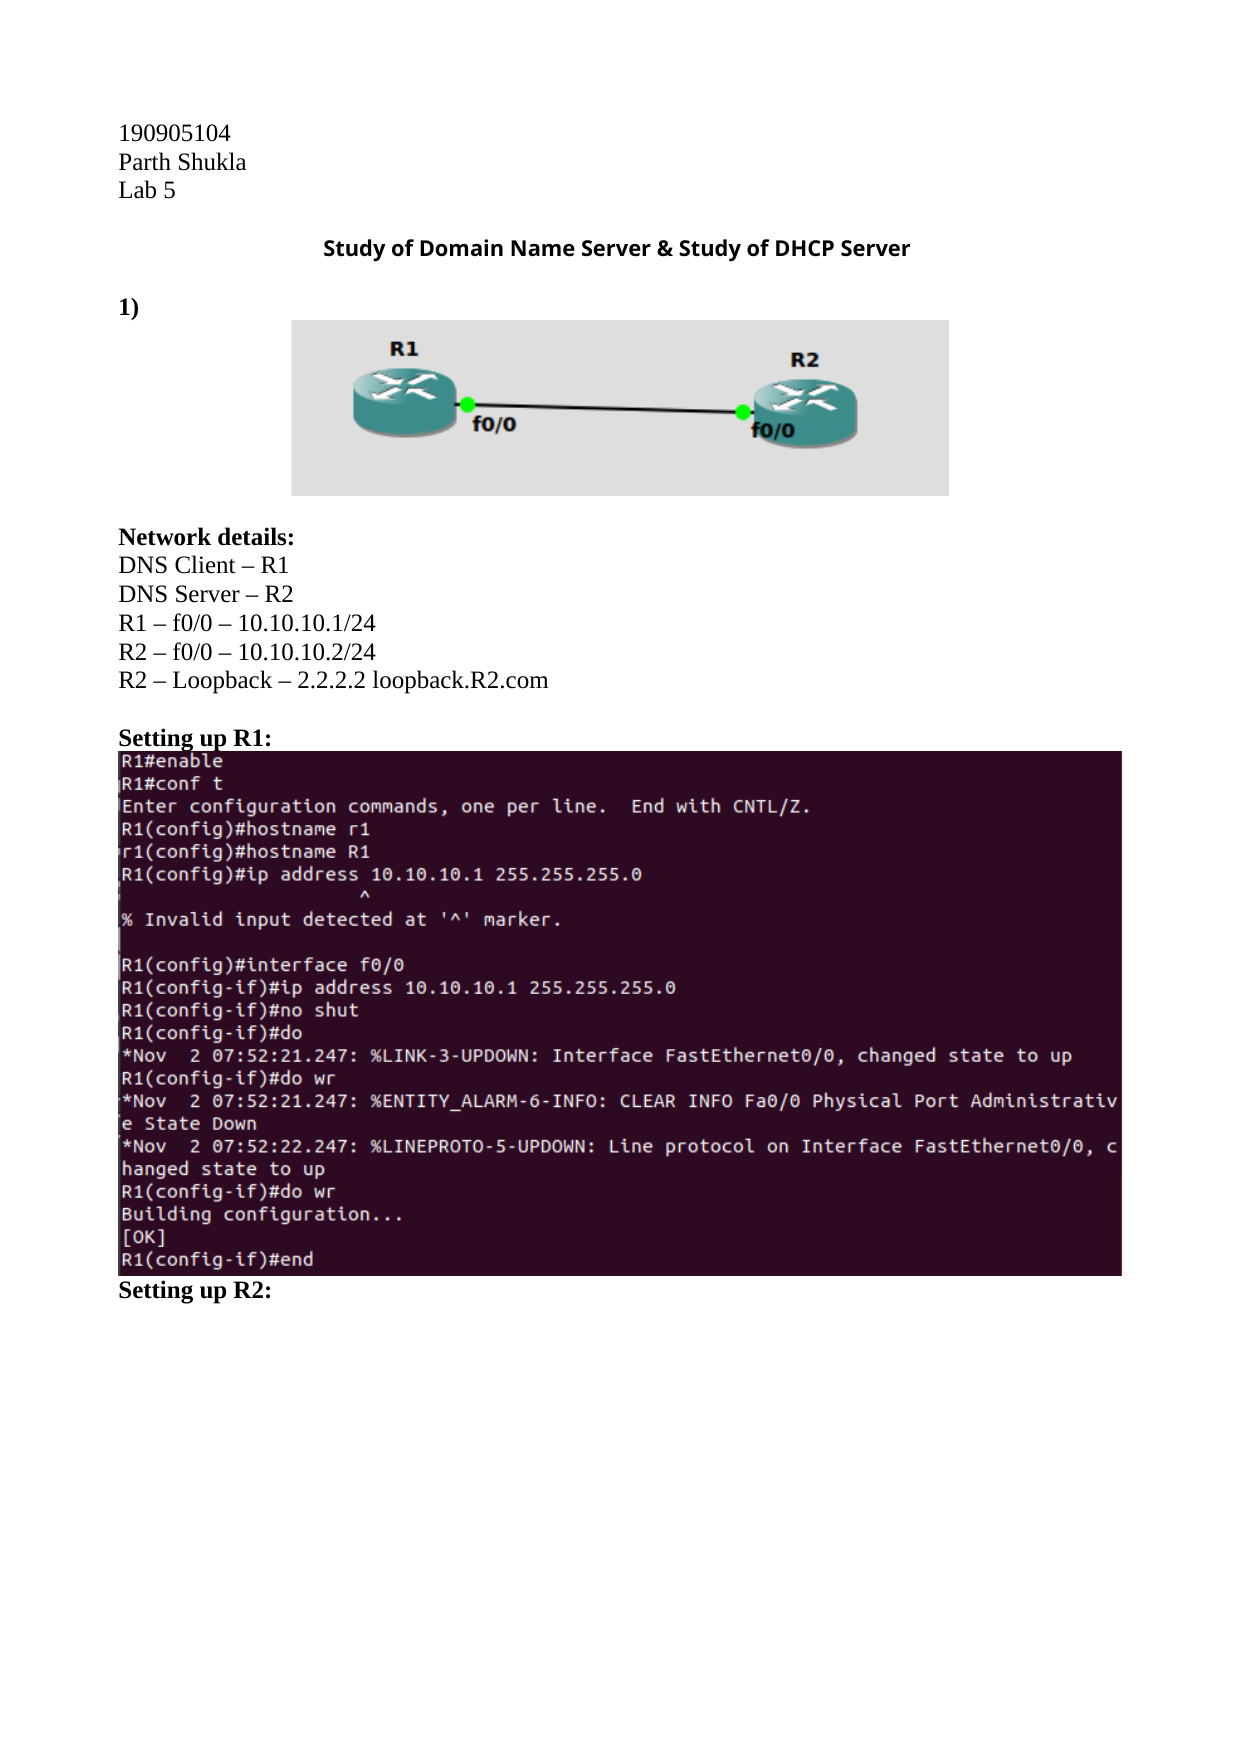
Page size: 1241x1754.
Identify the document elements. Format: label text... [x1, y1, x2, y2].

picture [118, 751, 1123, 1276]
text 1) [118, 292, 1122, 320]
text 190905104 [118, 118, 1122, 147]
text Lab 5 [118, 176, 1122, 204]
text Parth Shukla [118, 147, 1122, 176]
text R2 – Loopback – 2.2.2.2 loopback.R2.com [118, 665, 1122, 694]
text DNS Client – R1 [118, 550, 1122, 579]
text R2 – f0/0 – 10.10.10.2/24 [118, 637, 1122, 665]
picture [291, 320, 949, 496]
text R1 – f0/0 – 10.10.10.1/24 [118, 608, 1122, 637]
text Network details: [118, 522, 1122, 550]
text DNS Server – R2 [118, 579, 1122, 608]
text Setting up R2: [118, 1276, 1122, 1304]
text Setting up R1: [118, 723, 1122, 751]
text Study of Domain Name Server & Study of DHCP Server [118, 233, 1122, 263]
